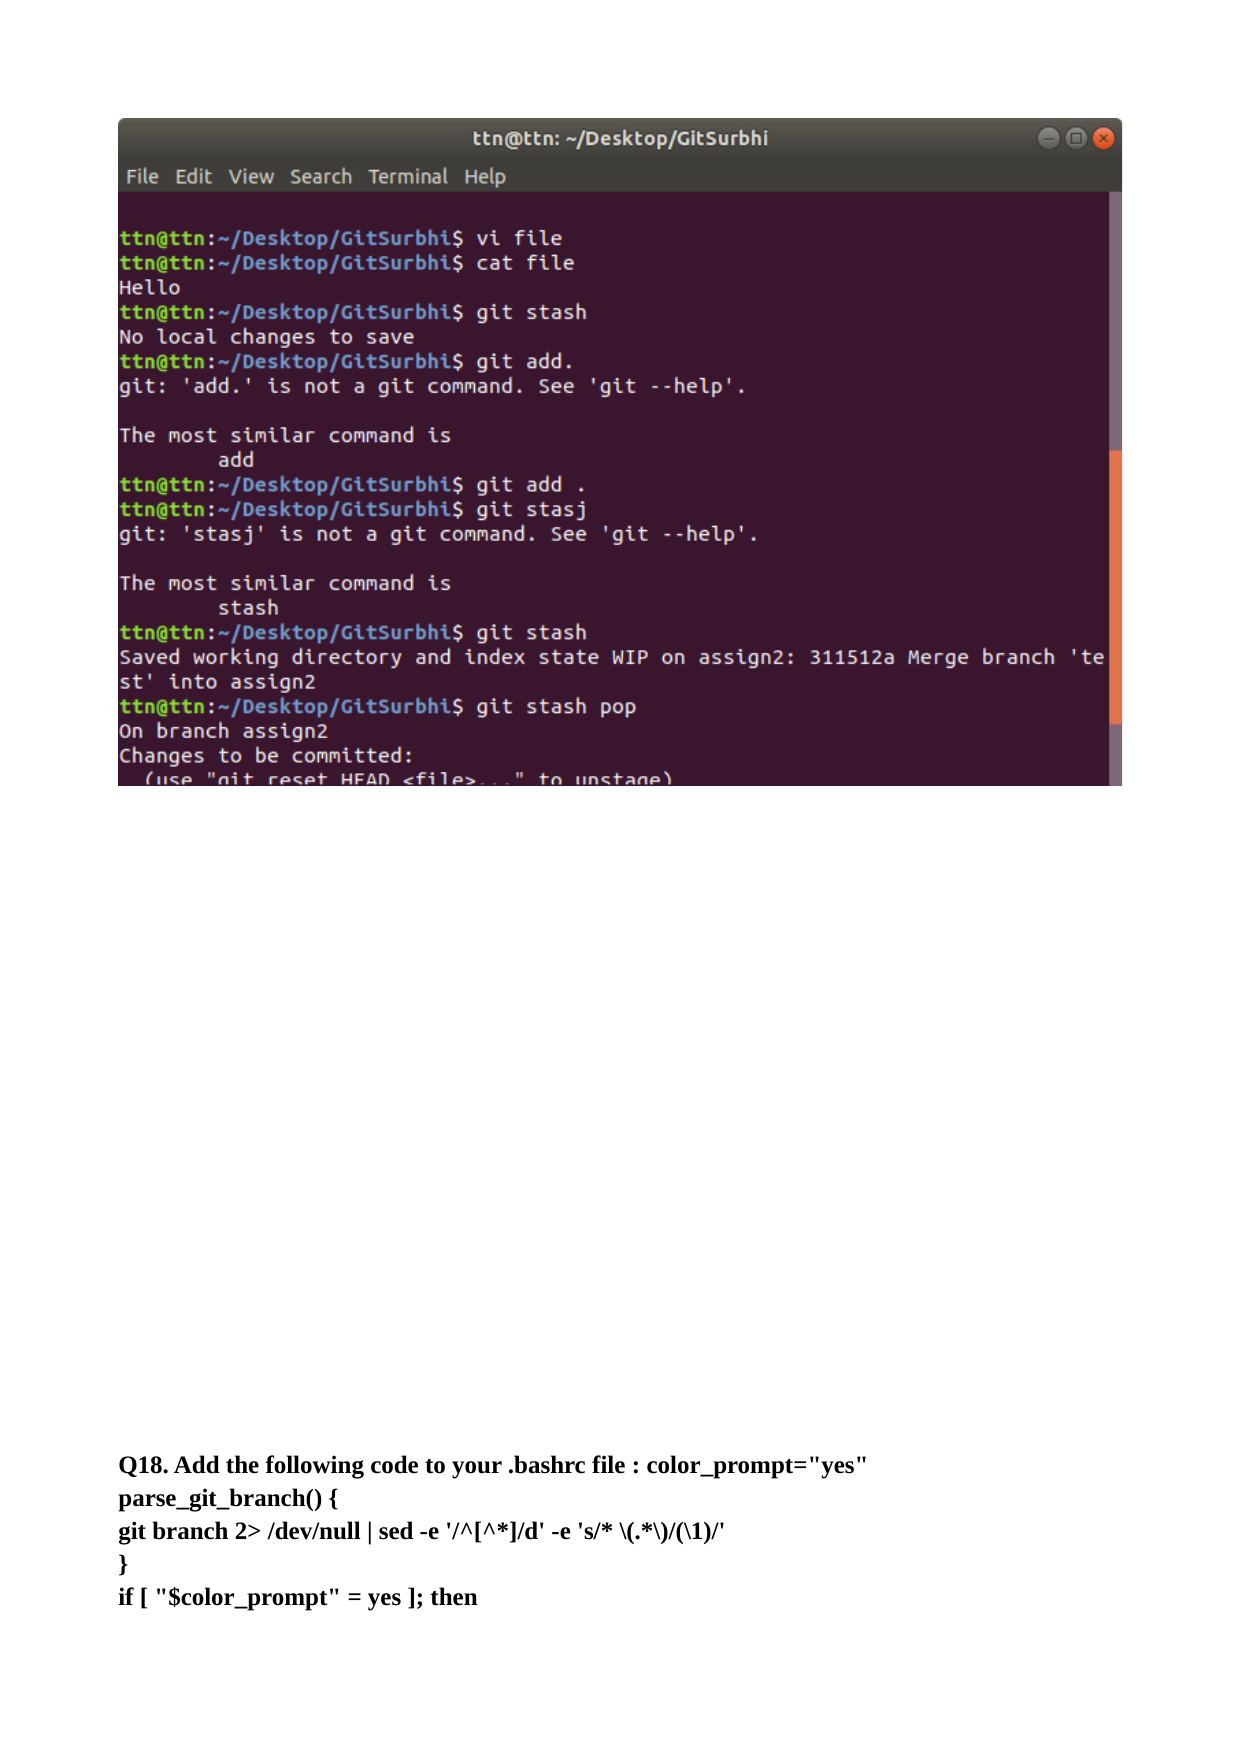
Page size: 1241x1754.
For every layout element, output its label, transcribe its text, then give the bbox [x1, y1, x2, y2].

text Q18. Add the following code to your .bashrc file : color_prompt="yes" parse_git_branch() { git branch 2> /dev/null | sed -e '/^[^*]/d' -e 's/* \(.*\)/(\1)/' } if [ "$color_prompt" = yes ]; then [118, 1450, 1122, 1611]
picture [118, 118, 1123, 786]
